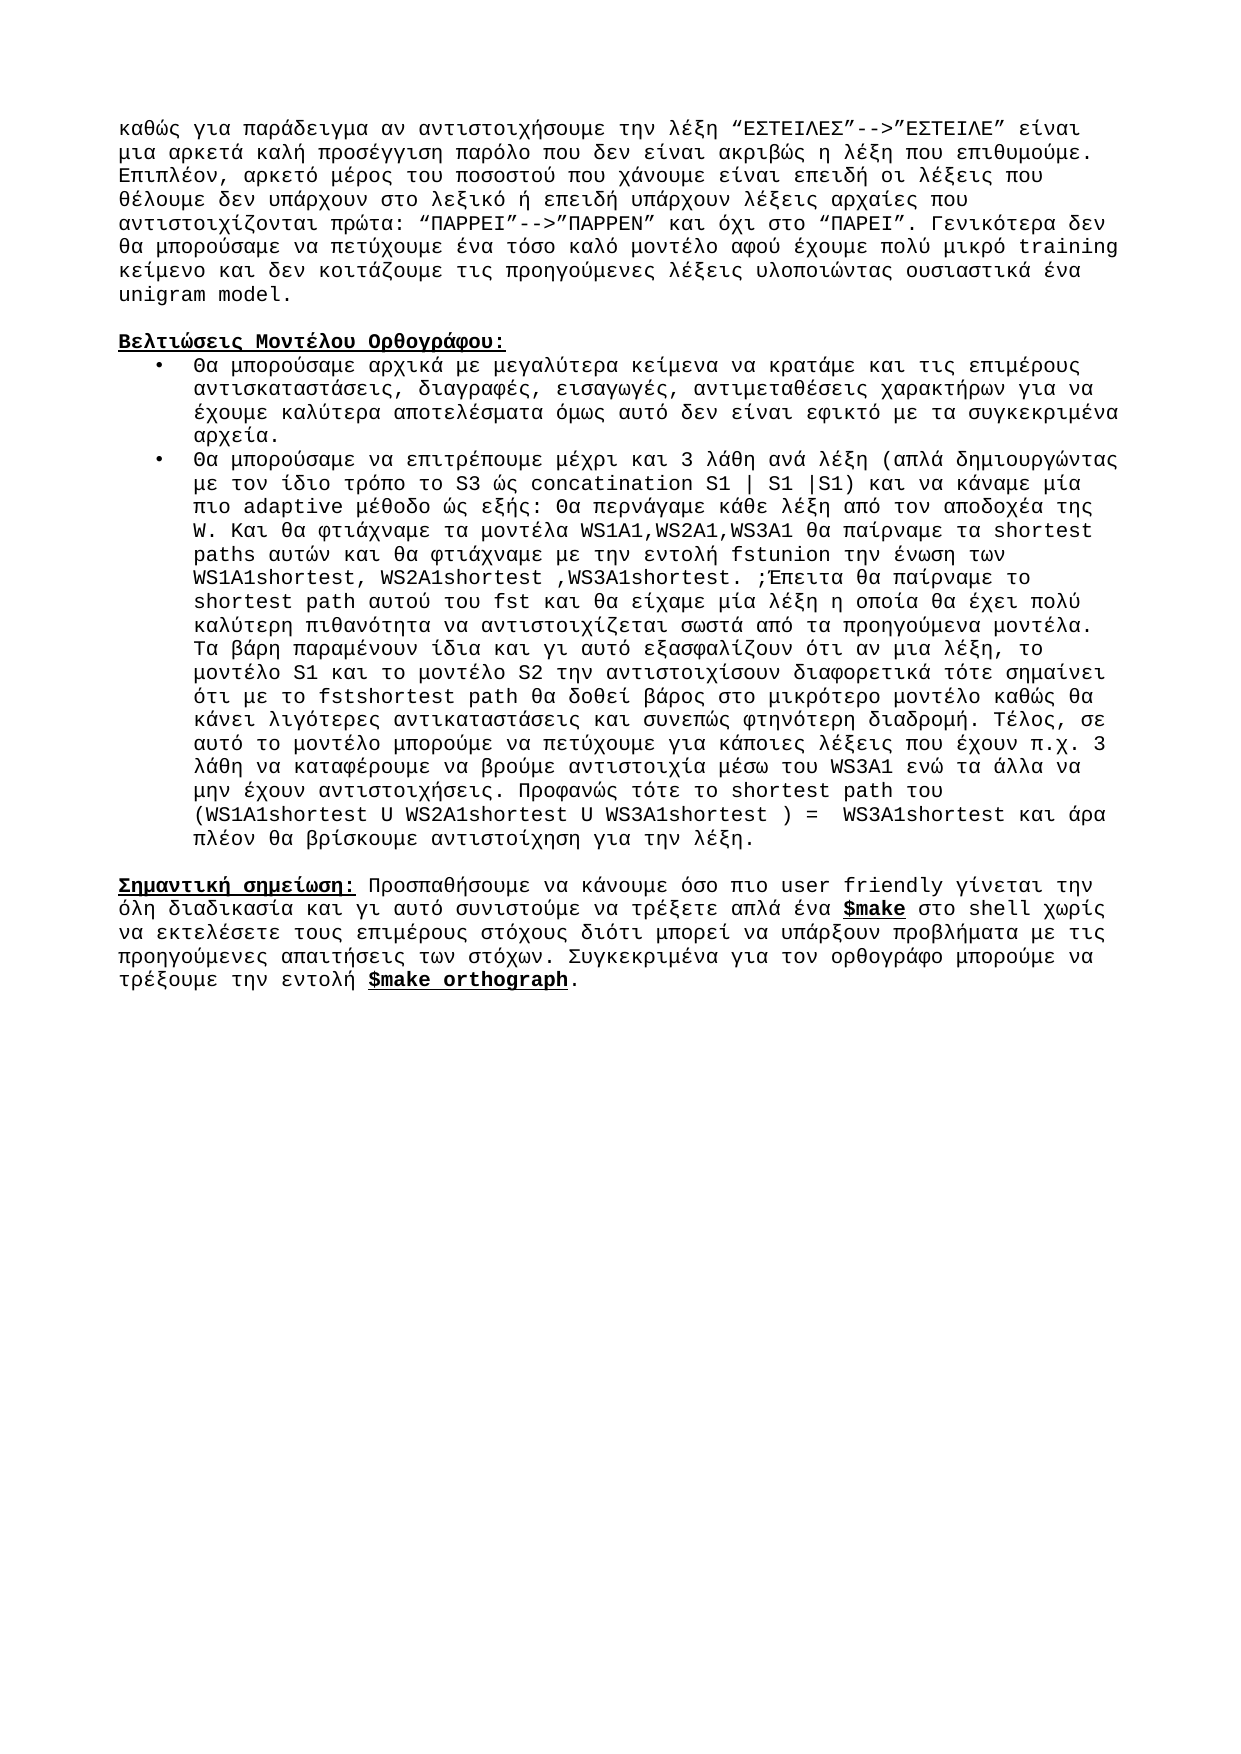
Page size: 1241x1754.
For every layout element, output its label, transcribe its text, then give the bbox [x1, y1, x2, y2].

text Βελτιώσεις Μοντέλου Ορθογράφου: [118, 331, 1122, 354]
list Θα μπορούσαμε αρχικά με μεγαλύτερα κείμενα να κρατάμε και τις επιμέρους αντισκαταστάσεις, διαγραφές, εισαγωγές, αντιμεταθέσεις χαρακτήρων για να έχουμε καλύτερα αποτελέσματα όμως αυτό δεν είναι εφικτό με τα συγκεκριμένα αρχεία. [156, 354, 1122, 449]
list Θα μπορούσαμε να επιτρέπουμε μέχρι και 3 λάθη ανά λέξη (απλά δημιουργώντας με τον ίδιο τρόπο το S3 ώς concatination S1 | S1 |S1) και να κάναμε μία πιο adaptive μέθοδο ώς εξής: Θα περνάγαμε κάθε λέξη από τον αποδοχέα της W. Και θα φτιάχναμε τα μοντέλα WS1A1,WS2A1,WS3A1 θα παίρναμε τα shortest paths αυτών και θα φτιάχναμε με την εντολή fstunion την ένωση των WS1A1shortest, WS2A1shortest ,WS3A1shortest. ;Έπειτα θα παίρναμε το shortest path αυτού του fst και θα είχαμε μία λέξη η οποία θα έχει πολύ καλύτερη πιθανότητα να αντιστοιχίζεται σωστά από τα προηγούμενα μοντέλα. Τα βάρη παραμένουν ίδια και γι αυτό εξασφαλίζουν ότι αν μια λέξη, το μοντέλο S1 και το μοντέλο S2 την αντιστοιχίσουν διαφορετικά τότε σημαίνει ότι με το fstshortest path θα δοθεί βάρος στο μικρότερο μοντέλο καθώς θα κάνει λιγότερες αντικαταστάσεις και συνεπώς φτηνότερη διαδρομή. Τέλος, σε αυτό το μοντέλο μπορούμε να πετύχουμε για κάποιες λέξεις που έχουν π.χ. 3 λάθη να καταφέρουμε να βρούμε αντιστοιχία μέσω του WS3A1 ενώ τα άλλα να μην έχουν αντιστοιχήσεις. Προφανώς τότε το shortest path του (WS1A1shortest U WS2A1shortest U WS3A1shortest ) = WS3A1shortest και άρα πλέον θα βρίσκουμε αντιστοίχηση για την λέξη. [156, 449, 1122, 851]
text καθώς για παράδειγμα αν αντιστοιχήσουμε την λέξη “ΕΣΤΕΙΛΕΣ”-->”ΕΣΤΕΙΛΕ” είναι μια αρκετά καλή προσέγγιση παρόλο που δεν είναι ακριβώς η λέξη που επιθυμούμε. Επιπλέον, αρκετό μέρος του ποσοστού που χάνουμε είναι επειδή οι λέξεις που θέλουμε δεν υπάρχουν στο λεξικό ή επειδή υπάρχουν λέξεις αρχαίες που αντιστοιχίζονται πρώτα: “ΠΑΡΡΕΙ”-->”ΠΑΡΡΕΝ” και όχι στο “ΠΑΡΕΙ”. Γενικότερα δεν θα μπορούσαμε να πετύχουμε ένα τόσο καλό μοντέλο αφού έχουμε πολύ μικρό training κείμενο και δεν κοιτάζουμε τις προηγούμενες λέξεις υλοποιώντας ουσιαστικά ένα unigram model. [118, 118, 1122, 307]
text Σημαντική σημείωση: Προσπαθήσουμε να κάνουμε όσο πιο user friendly γίνεται την όλη διαδικασία και γι αυτό συνιστούμε να τρέξετε απλά ένα $make στο shell χωρίς να εκτελέσετε τους επιμέρους στόχους διότι μπορεί να υπάρξουν προβλήματα με τις προηγούμενες απαιτήσεις των στόχων. Συγκεκριμένα για τον ορθογράφο μπορούμε να τρέξουμε την εντολή $make orthograph. [118, 875, 1122, 993]
